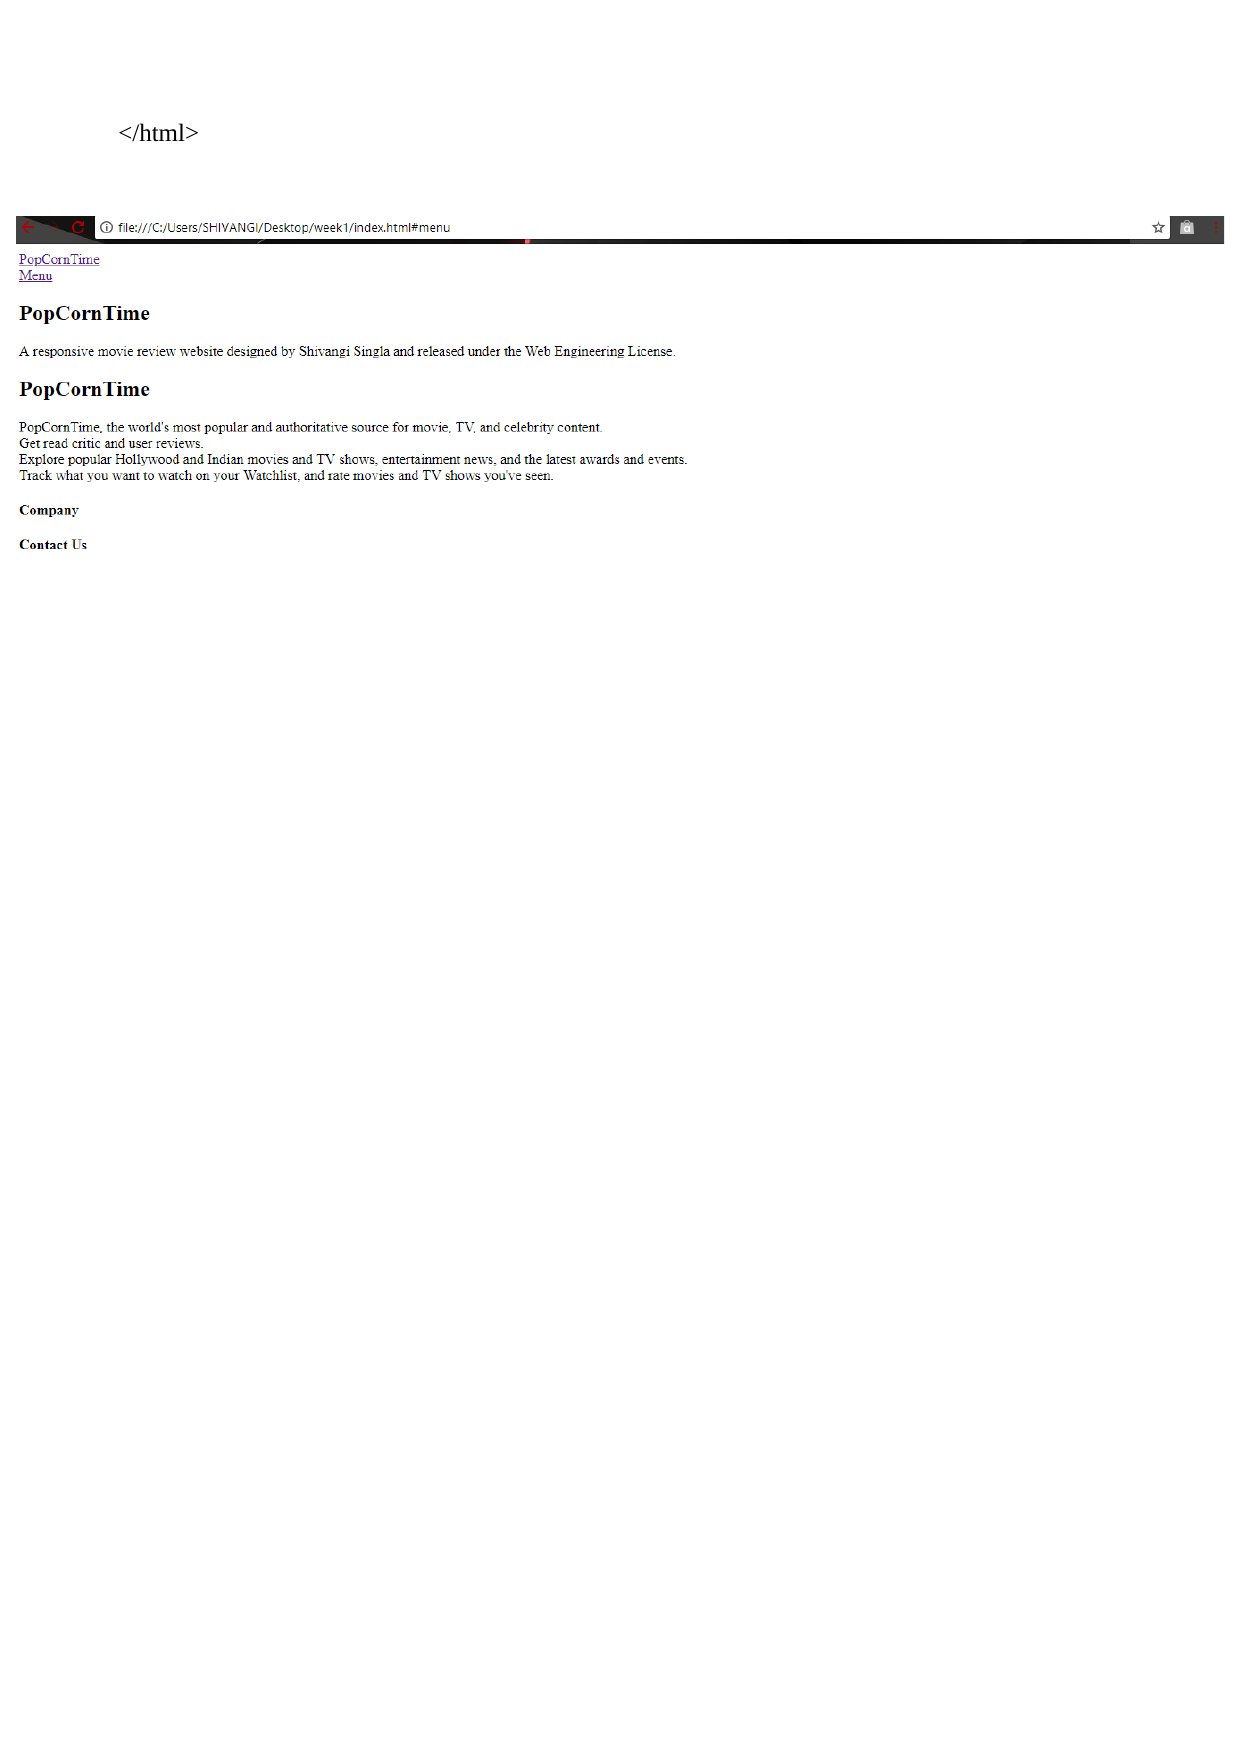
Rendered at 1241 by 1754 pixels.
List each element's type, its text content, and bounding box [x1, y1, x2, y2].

picture [16, 216, 1225, 822]
text </html> [118, 118, 1122, 147]
